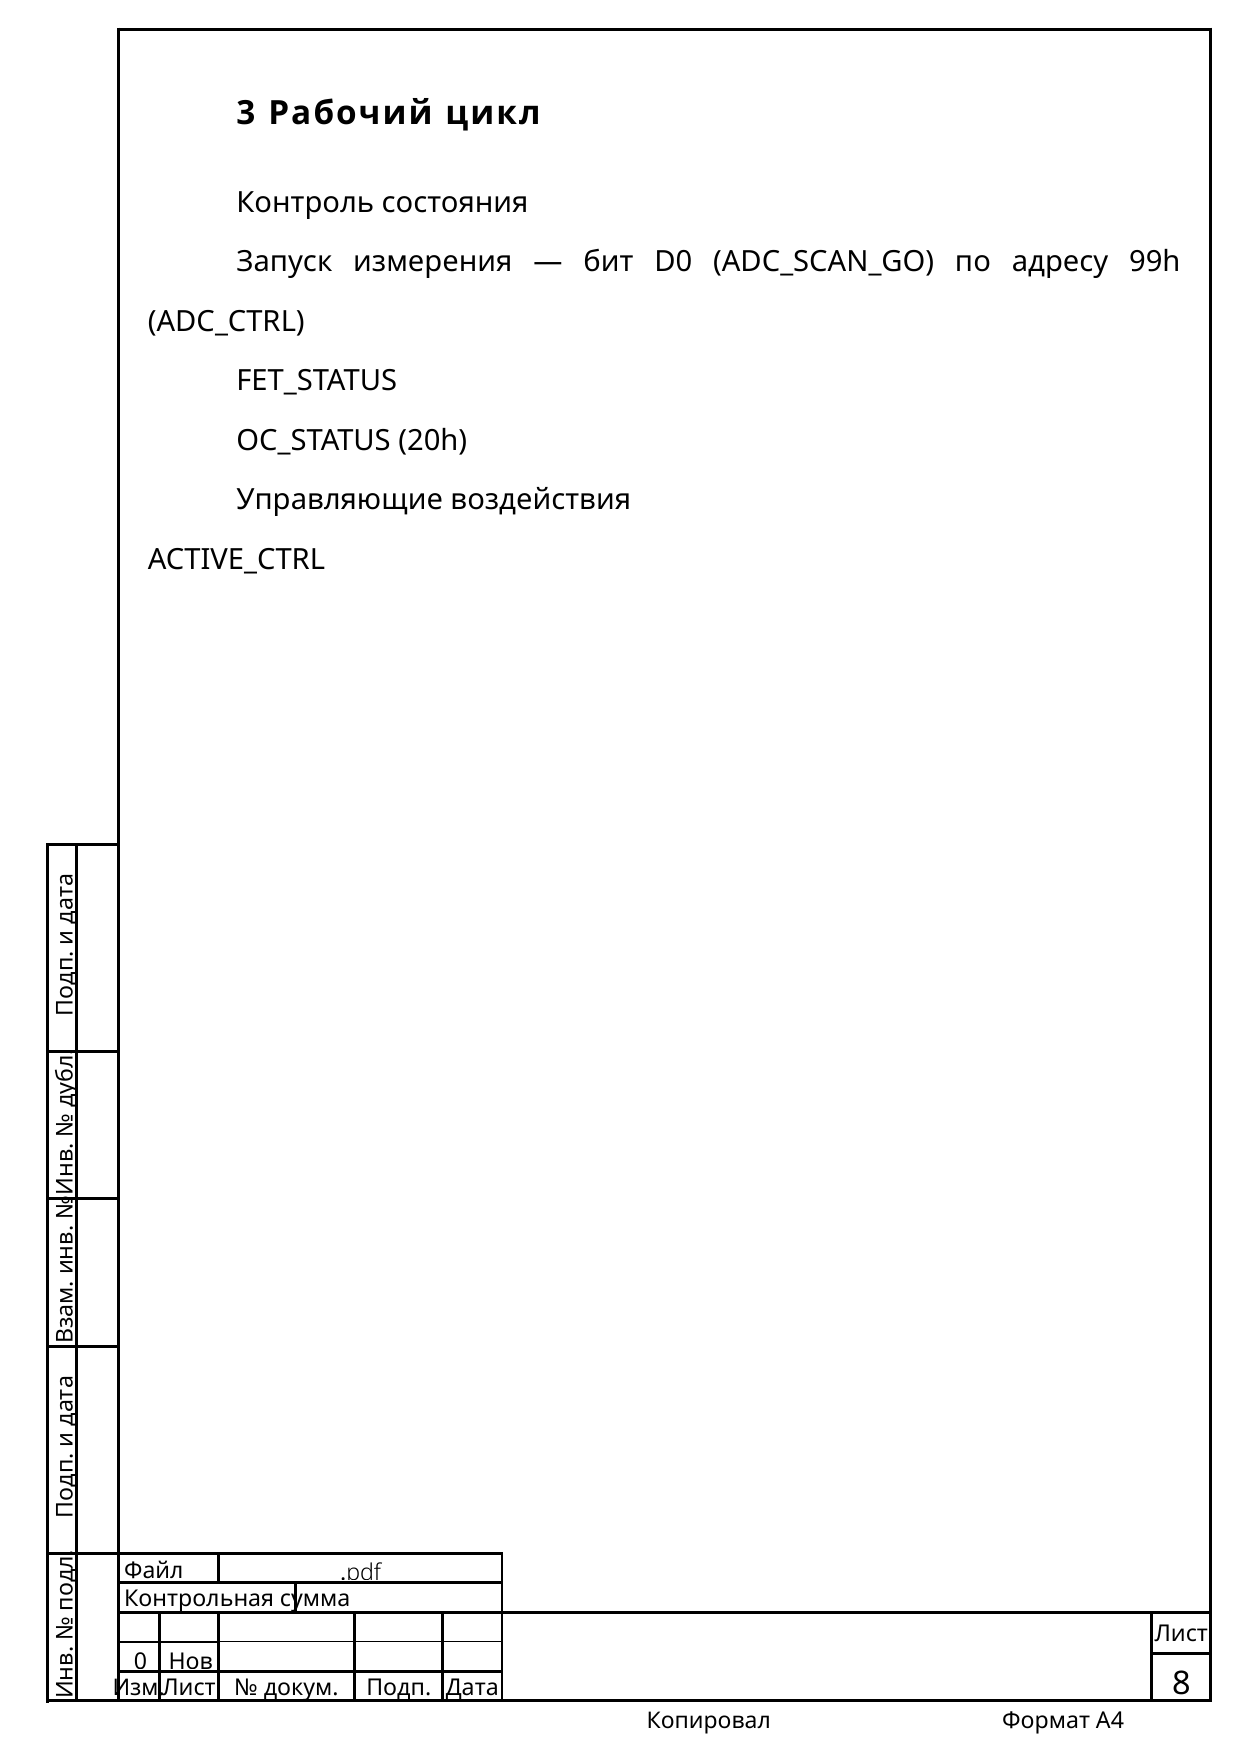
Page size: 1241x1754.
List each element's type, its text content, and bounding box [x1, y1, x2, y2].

text OC_STATUS (20h) [148, 419, 1181, 459]
list ACTIVE_CTRL [148, 538, 1181, 578]
subtitle Рабочий цикл [148, 88, 1181, 134]
text Запуск измерения — бит D0 (ADC_SCAN_GO) по адресу 99h (ADC_CTRL) [148, 241, 1181, 340]
text Контроль состояния [148, 181, 1181, 221]
text Управляющие воздействия [148, 479, 1181, 518]
text FET_STATUS [148, 360, 1181, 399]
